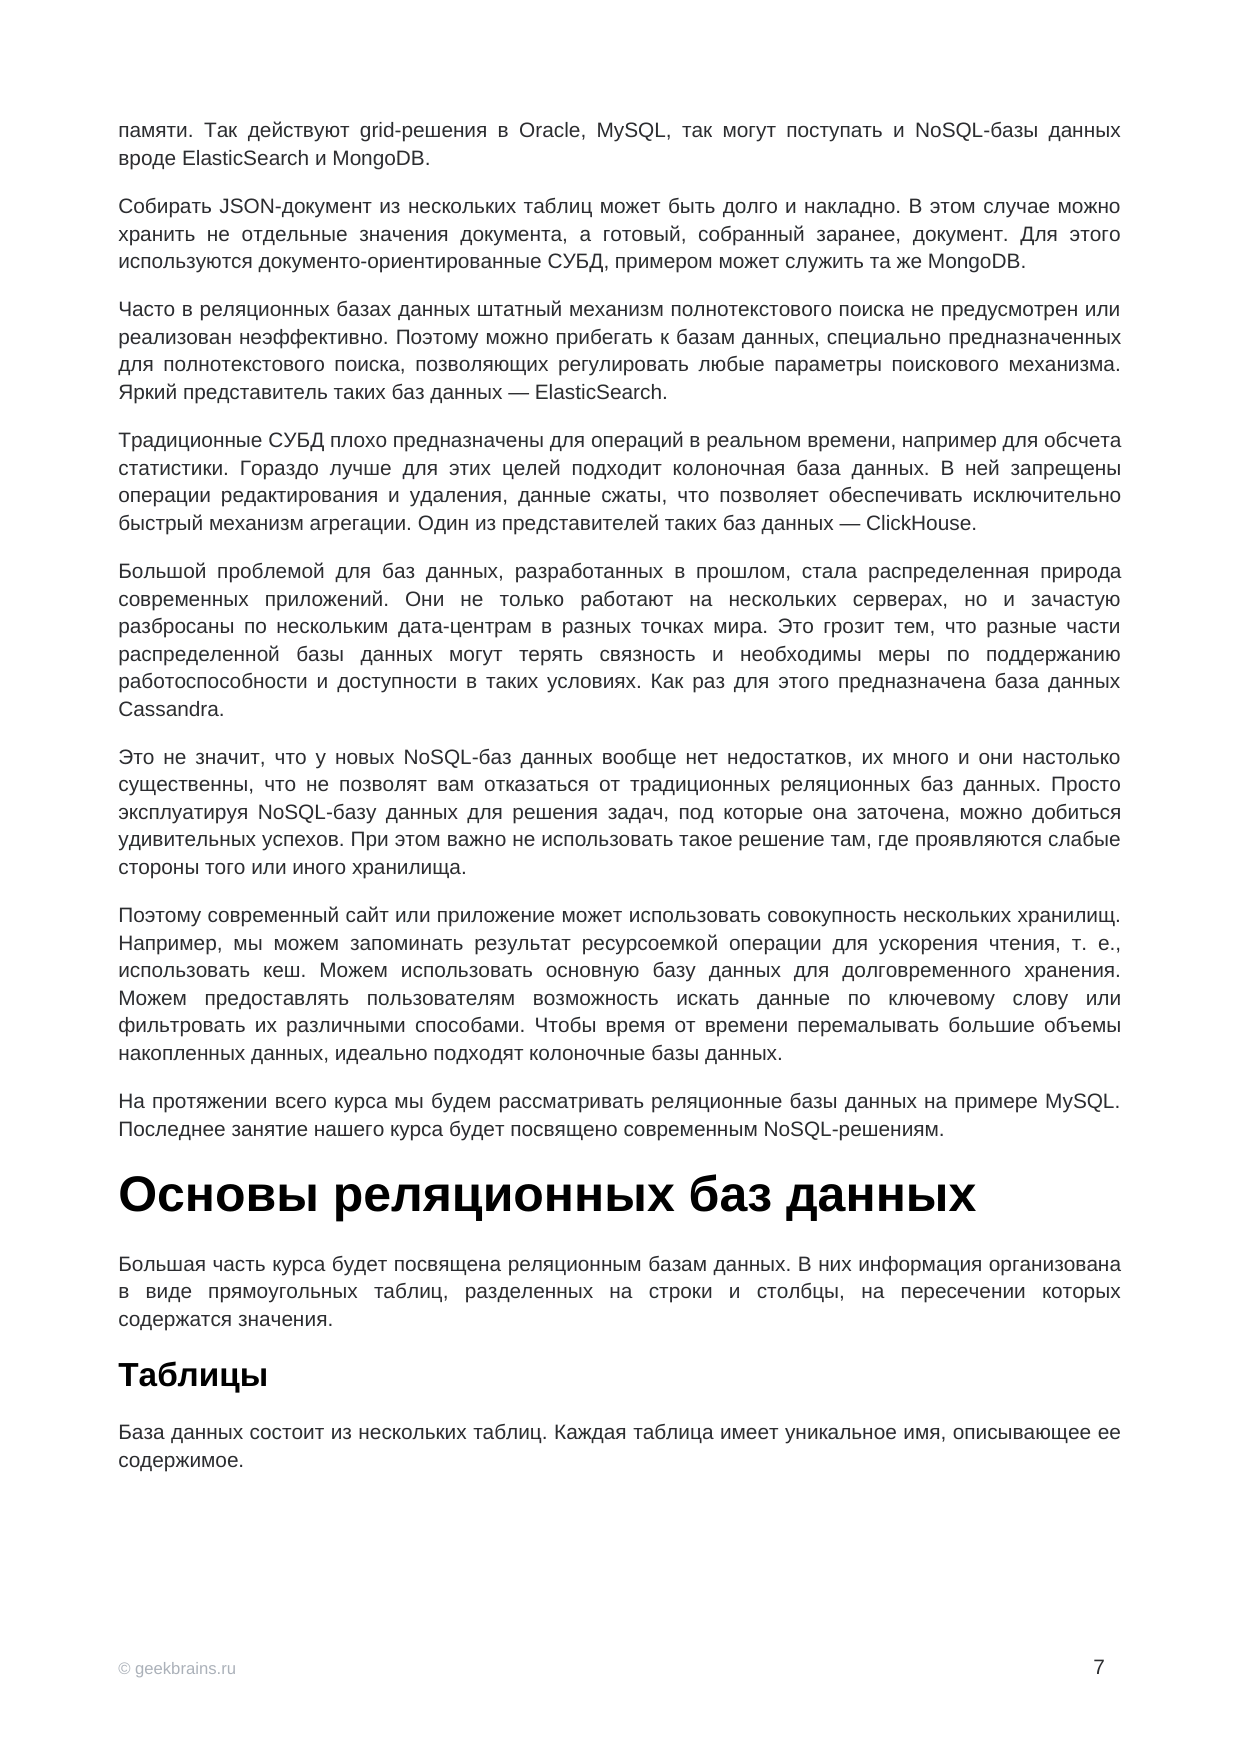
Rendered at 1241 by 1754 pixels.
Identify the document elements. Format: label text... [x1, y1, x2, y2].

text Это не значит, что у новых NoSQL-баз данных вообще нет недостатков, их много и они настолько существенны, что не позволят вам отказаться от традиционных реляционных баз данных. Просто эксплуатируя NoSQL-базу данных для решения задач, под которые она заточена, можно добиться удивительных успехов. При этом важно не использовать такое решение там, где проявляются слабые стороны того или иного хранилища. [118, 745, 1122, 879]
text Собирать JSON-документ из нескольких таблиц может быть долго и накладно. В этом случае можно хранить не отдельные значения документа, а готовый, собранный заранее, документ. Для этого используются документо-ориентированные СУБД, примером может служить та же MongoDB. [118, 194, 1122, 273]
text Поэтому современный сайт или приложение может использовать совокупность нескольких хранилищ. Например, мы можем запоминать результат ресурсоемкой операции для ускорения чтения, т. е., использовать кеш. Можем использовать основную базу данных для долговременного хранения. Можем предоставлять пользователям возможность искать данные по ключевому слову или фильтровать их различными способами. Чтобы время от времени перемалывать большие объемы накопленных данных, идеально подходят колоночные базы данных. [118, 903, 1122, 1064]
text Часто в реляционных базах данных штатный механизм полнотекстового поиска не предусмотрен или реализован неэффективно. Поэтому можно прибегать к базам данных, специально предназначенных для полнотекстового поиска, позволяющих регулировать любые параметры поискового механизма. Яркий представитель таких баз данных — ElasticSearch. [118, 297, 1122, 404]
text На протяжении всего курса мы будем рассматривать реляционные базы данных на примере MySQL. Последнее занятие нашего курса будет посвящено современным NoSQL-решениям. [118, 1089, 1122, 1140]
subtitle Основы реляционных баз данных [118, 1165, 1122, 1222]
subtitle Таблицы [118, 1355, 1122, 1393]
text Большая часть курса будет посвящена реляционным базам данных. В них информация организована в виде прямоугольных таблиц, разделенных на строки и столбцы, на пересечении которых содержатся значения. [118, 1252, 1122, 1331]
text Традиционные СУБД плохо предназначены для операций в реальном времени, например для обсчета статистики. Гораздо лучше для этих целей подходит колоночная база данных. В ней запрещены операции редактирования и удаления, данные сжаты, что позволяет обеспечивать исключительно быстрый механизм агрегации. Один из представителей таких баз данных — ClickHouse. [118, 428, 1122, 534]
text памяти. Так действуют grid-решения в Oracle, MySQL, так могут поступать и NoSQL-базы данных вроде ElasticSearch и MongoDB. [118, 118, 1122, 169]
text Большой проблемой для баз данных, разработанных в прошлом, стала распределенная природа современных приложений. Они не только работают на нескольких серверах, но и зачастую разбросаны по нескольким дата-центрам в разных точках мира. Это грозит тем, что разные части распределенной базы данных могут терять связность и необходимы меры по поддержанию работоспособности и доступности в таких условиях. Как раз для этого предназначена база данных Cassandra. [118, 559, 1122, 720]
text База данных состоит из нескольких таблиц. Каждая таблица имеет уникальное имя, описывающее ее содер­жимое. [118, 1420, 1122, 1471]
